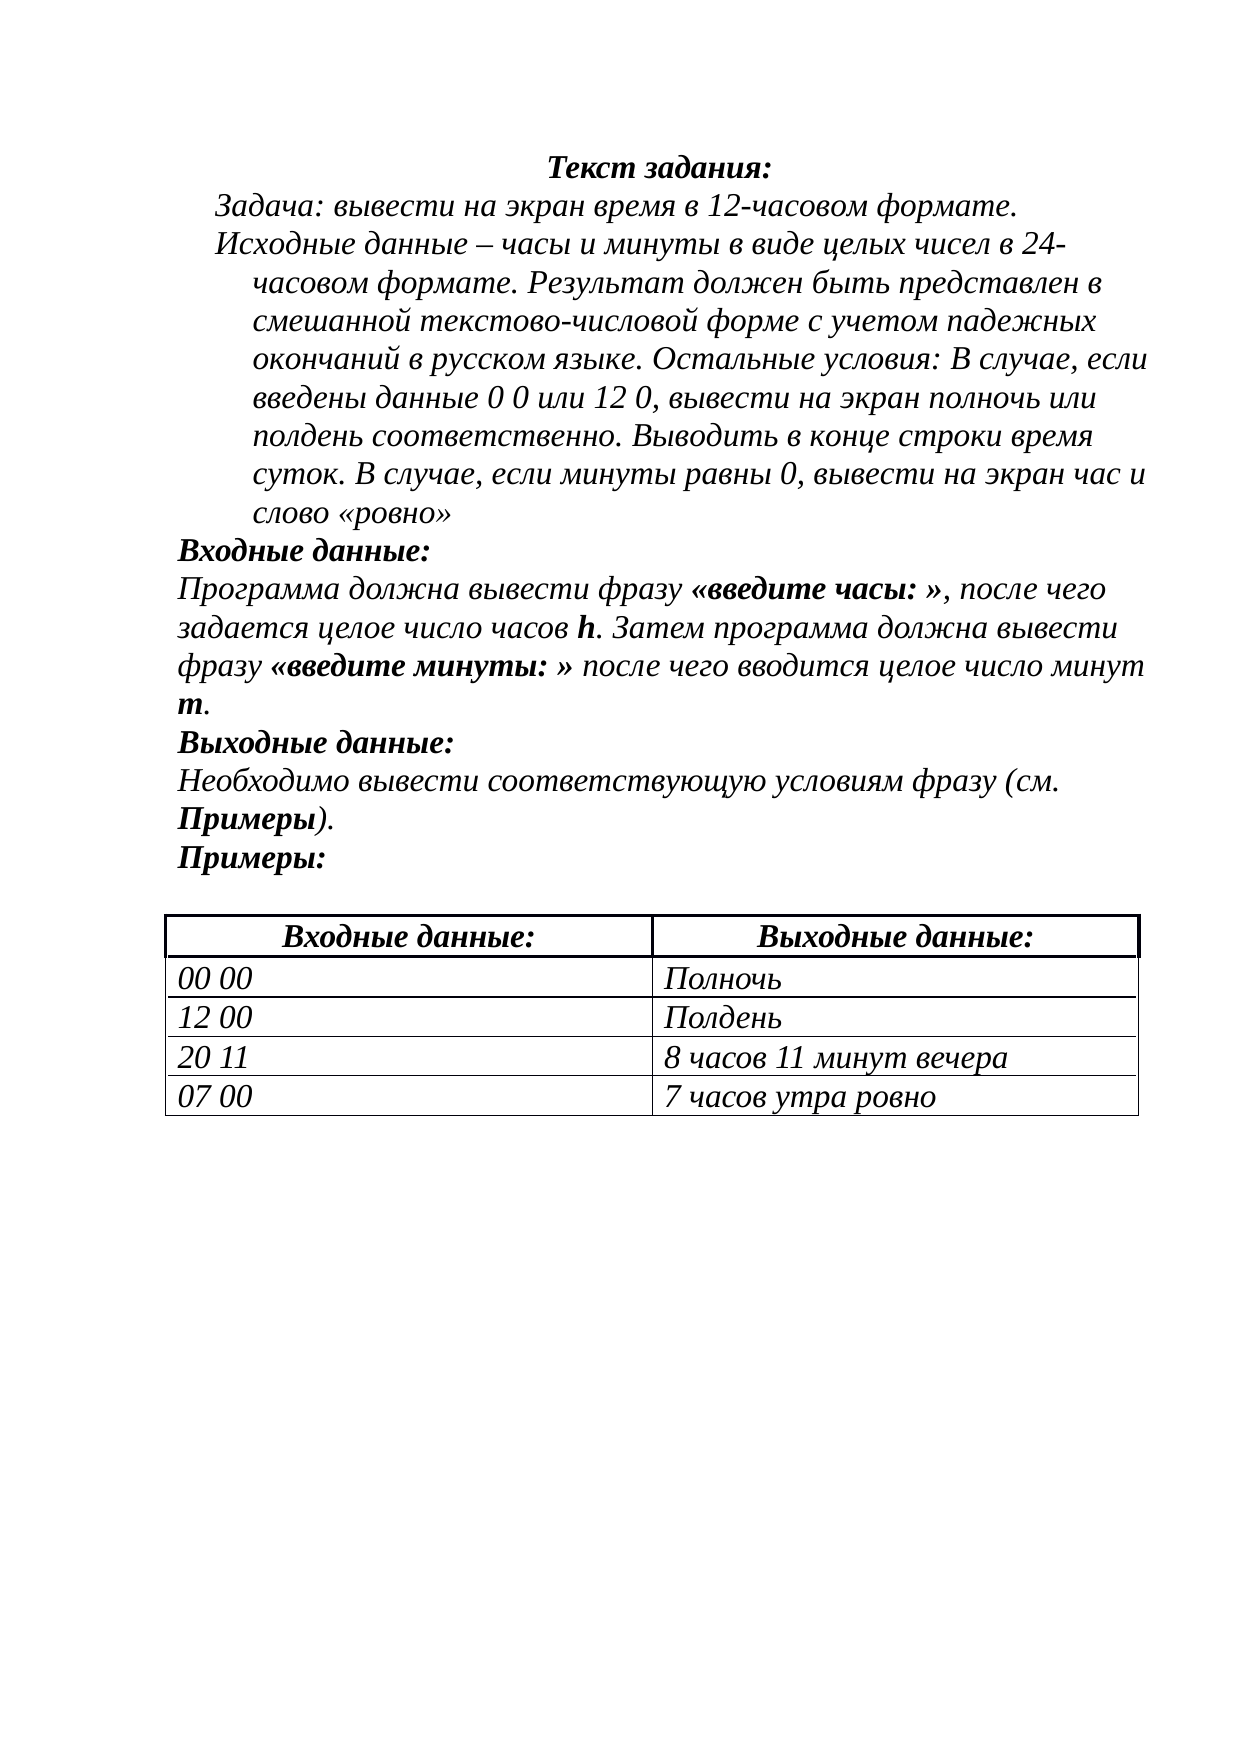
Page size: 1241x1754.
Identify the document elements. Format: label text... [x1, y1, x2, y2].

table_cell 7 часов утра ровно [653, 1075, 1138, 1114]
table_cell 07 00 [166, 1075, 652, 1114]
text Примеры: [177, 837, 1152, 875]
text Необходимо вывести соответствующую условиям фразу (см. Примеры). [177, 760, 1152, 837]
table_header Входные данные: [167, 917, 651, 955]
text Текст задания: [472, 147, 1152, 185]
table_header Выходные данные: [654, 917, 1137, 955]
table_cell Полдень [653, 996, 1138, 1036]
table_cell 12 00 [166, 996, 652, 1036]
table_cell 00 00 [166, 955, 652, 996]
list Исходные данные – часы и минуты в виде целых чисел в 24-часовом формате. Результат должен быть представлен в смешанной текстово-числовой форме с учетом падежных окончаний в русском языке. Остальные условия: В случае, если введены данные 0 0 или 12 0, вывести на экран полночь или полдень соответственно. Выводить в конце строки время суток. В случае, если минуты равны 0, вывести на экран час и слово «ровно» [215, 223, 1152, 530]
table_cell 20 11 [166, 1036, 652, 1075]
list Задача: вывести на экран время в 12-часовом формате. [215, 185, 1152, 223]
text Входные данные: [177, 530, 1152, 568]
table_cell 8 часов 11 минут вечера [653, 1036, 1138, 1075]
text Выходные данные: [177, 722, 1152, 760]
text Программа должна вывести фразу «введите часы: », после чего задается целое число часов h. Затем программа должна вывести фразу «введите минуты: » после чего вводится целое число минут m. [177, 568, 1152, 722]
table_cell Полночь [653, 955, 1138, 996]
